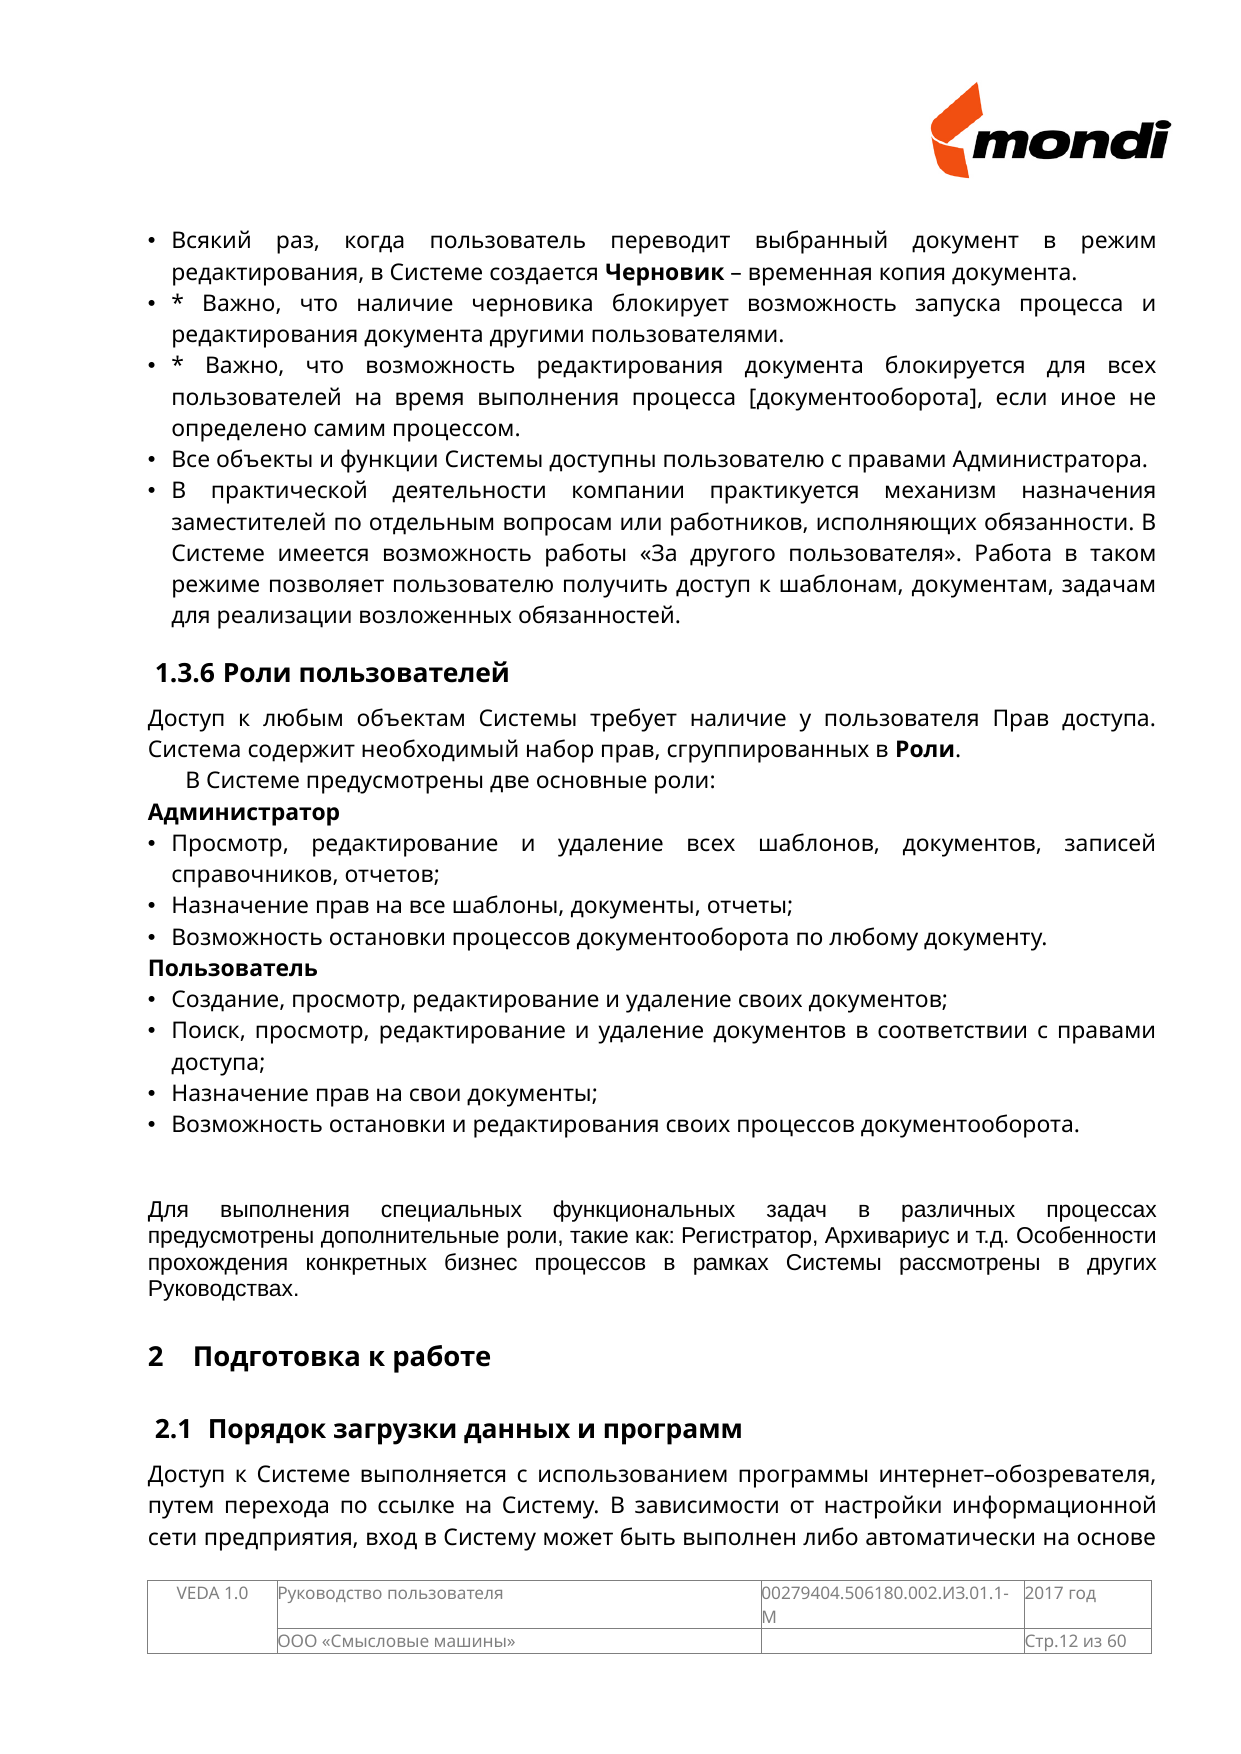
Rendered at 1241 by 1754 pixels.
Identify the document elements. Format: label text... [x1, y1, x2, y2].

list Назначение прав на все шаблоны, документы, отчеты; [148, 889, 1157, 921]
list Все объекты и функции Системы доступны пользователю с правами Администратора. [148, 443, 1157, 474]
list Возможность остановки процессов документооборота по любому документу. [148, 921, 1157, 952]
text Доступ к Системе выполняется с использованием программы интернет–обозревателя, путем перехода по ссылке на Систему. В зависимости от настройки информационной сети предприятия, вход в Систему может быть выполнен либо автоматически на основе [148, 1458, 1157, 1552]
list В Системе предусмотрены две основные роли: [148, 764, 1157, 796]
subtitle Порядок загрузки данных и программ [148, 1410, 1157, 1446]
list Назначение прав на свои документы; [148, 1077, 1157, 1108]
subtitle Роли пользователей [148, 654, 1157, 690]
text Для выполнения специальных функциональных задач в различных процессах предусмотрены дополнительные роли, такие как: Регистратор, Архивариус и т.д. Особенности прохождения конкретных бизнес процессов в рамках Системы рассмотрены в других Руководствах. [148, 1196, 1157, 1301]
list Поиск, просмотр, редактирование и удаление документов в соответствии с правами доступа; [148, 1014, 1157, 1077]
list Создание, просмотр, редактирование и удаление своих документов; [148, 983, 1157, 1014]
list Всякий раз, когда пользователь переводит выбранный документ в режим редактирования, в Системе создается Черновик – временная копия документа. [148, 224, 1157, 287]
list * Важно, что возможность редактирования документа блокируется для всех пользователей на время выполнения процесса [документооборота], если иное не определено самим процессом. [148, 349, 1157, 443]
text Администратор [148, 796, 1157, 827]
list Возможность остановки и редактирования своих процессов документооборота. [148, 1108, 1157, 1139]
text Доступ к любым объектам Системы требует наличие у пользователя Прав доступа. Система содержит необходимый набор прав, сгруппированных в Роли. [148, 702, 1157, 764]
list В практической деятельности компании практикуется механизм назначения заместителей по отдельным вопросам или работников, исполняющих обязанности. В Системе имеется возможность работы «За другого пользователя». Работа в таком режиме позволяет пользователю получить доступ к шаблонам, документам, задачам для реализации возложенных обязанностей. [148, 474, 1157, 631]
list Просмотр, редактирование и удаление всех шаблонов, документов, записей справочников, отчетов; [148, 827, 1157, 889]
picture [921, 76, 1181, 188]
subtitle Подготовка к работе [148, 1337, 1157, 1375]
list * Важно, что наличие черновика блокирует возможность запуска процесса и редактирования документа другими пользователями. [148, 287, 1157, 349]
list Пользователь [148, 952, 1157, 983]
